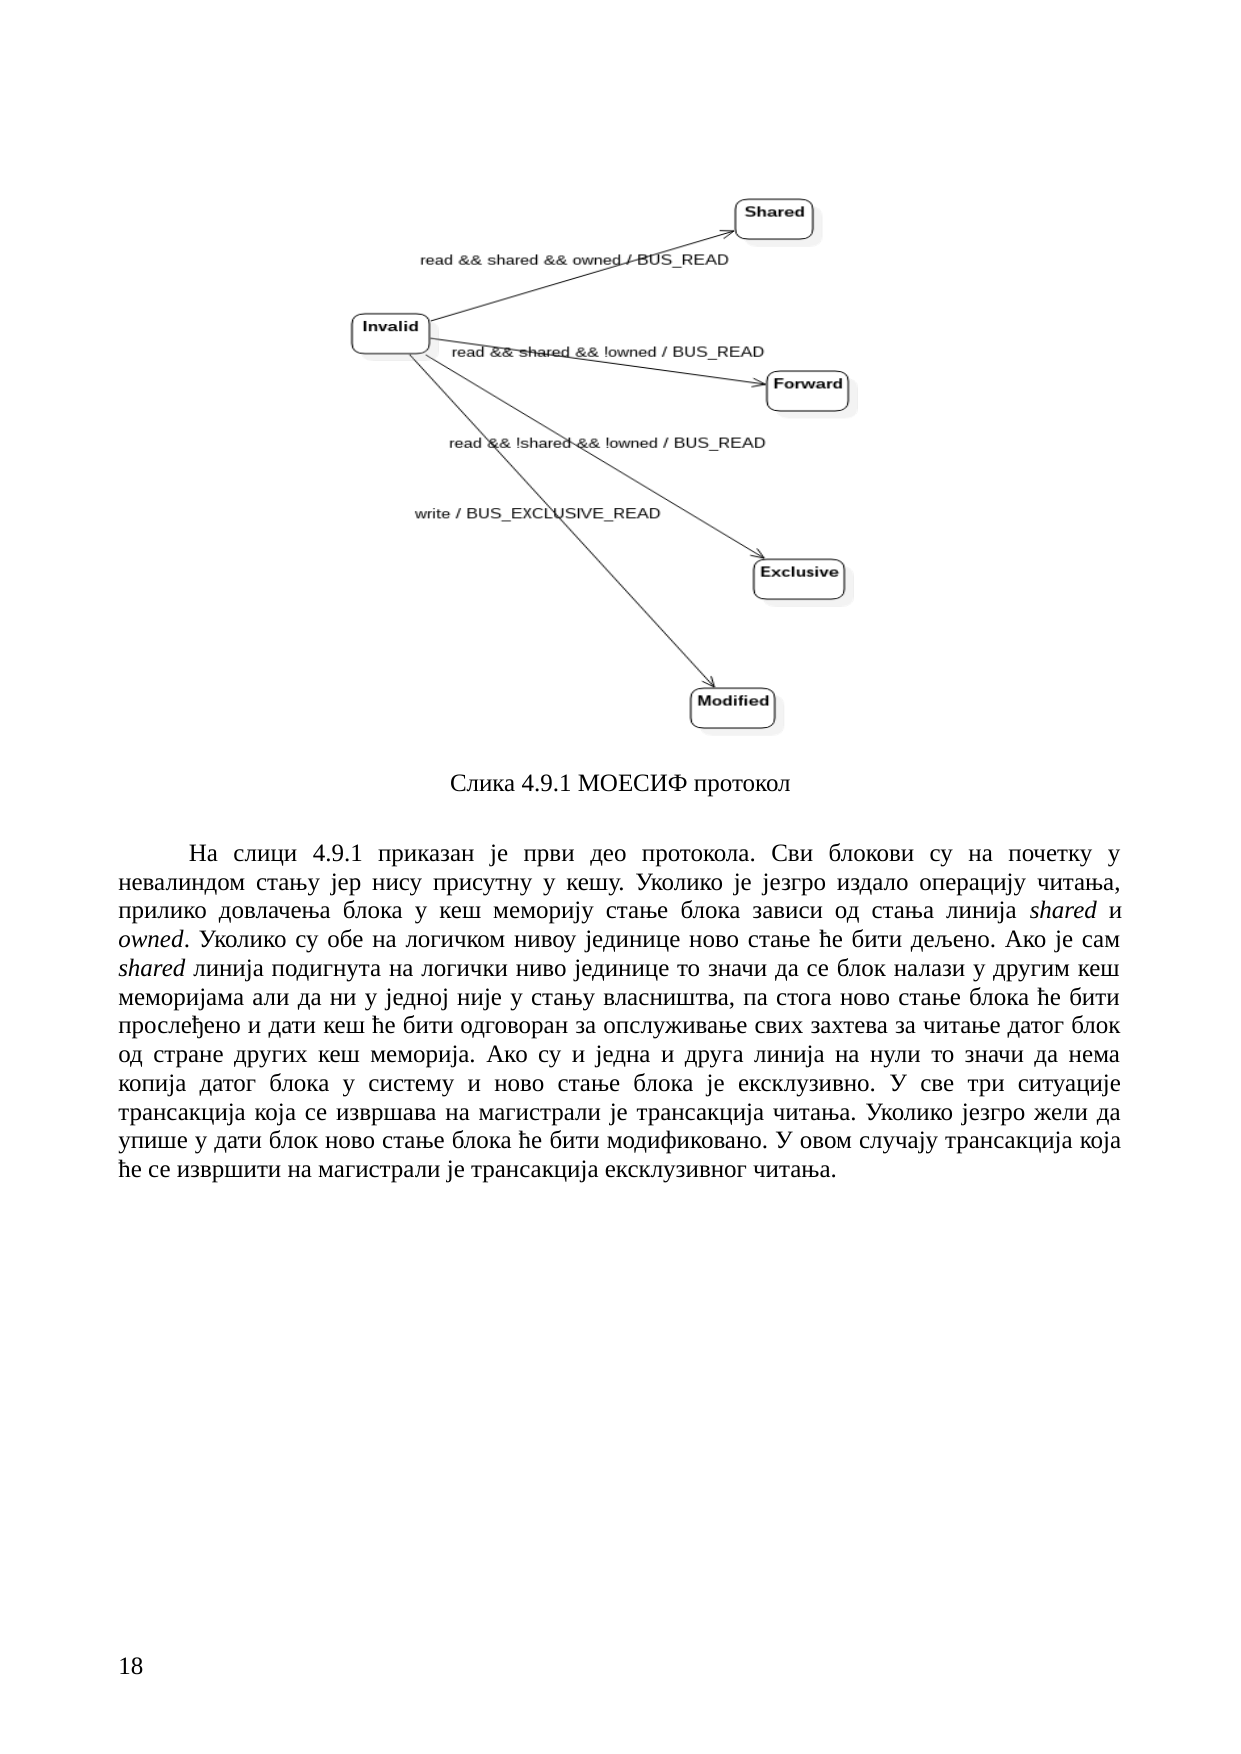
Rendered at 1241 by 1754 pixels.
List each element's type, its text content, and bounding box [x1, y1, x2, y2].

text Слика 4.9.1 МОЕСИФ протокол [339, 769, 901, 797]
text На слици 4.9.1 приказан је први део протокола. Сви блокови су на почетку у невалиндом стању јер нису присутну у кешу. Уколико је језгро издало операцију читања, прилико довлачења блока у кеш меморију стање блока зависи од стања линија shared и owned. Уколико су обе на логичком нивоу јединице ново стање ће бити дељено. Ако је сам shared линија подигнута на логички ниво јединице то значи да се блок налази у другим кеш меморијама али да ни у једној није у стању власништва, па стога ново стање блока ће бити прослеђено и дати кеш ће бити одговоран за опслуживање свих захтева за читање датог блок од стране других кеш меморија. Ако су и једна и друга линија на нули то значи да нема копија датог блока у систему и ново стање блока је ексклузивно. У све три ситуације трансакција која се извршава на магистрали је трансакција читања. Уколико језгро жели да упише у дати блок ново стање блока ће бити модификовано. У овом случају трансакција која ће се извршити на магистрали је трансакција ексклузивног читања. [118, 838, 1122, 1183]
picture [339, 189, 901, 769]
